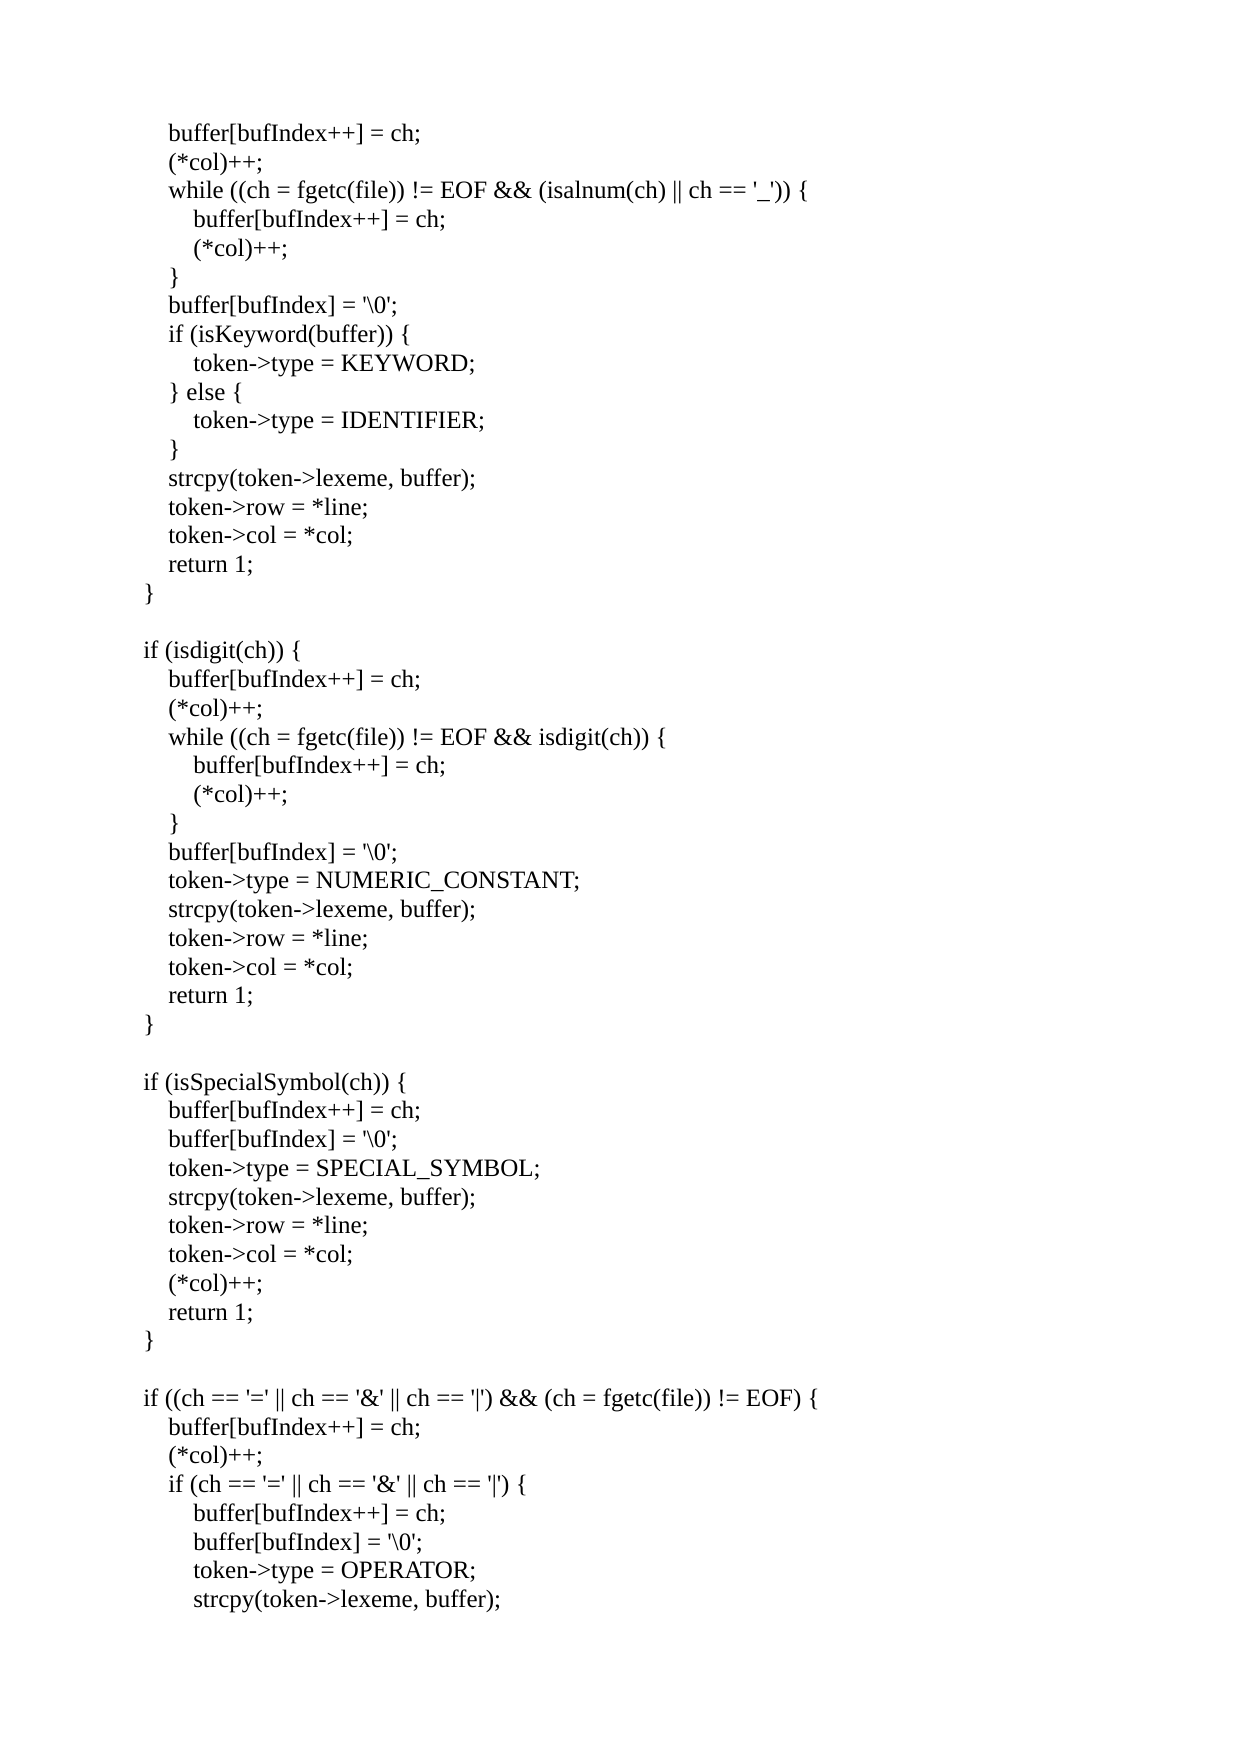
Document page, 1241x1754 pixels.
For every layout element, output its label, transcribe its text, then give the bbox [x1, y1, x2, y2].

text buffer[bufIndex++] = ch; [118, 1498, 1122, 1527]
text } else { [118, 377, 1122, 406]
text } [118, 1326, 1122, 1354]
text buffer[bufIndex] = '\0'; [118, 1527, 1122, 1556]
text strcpy(token->lexeme, buffer); [118, 463, 1122, 492]
text (*col)++; [118, 233, 1122, 262]
text } [118, 262, 1122, 291]
text if (isdigit(ch)) { [118, 636, 1122, 664]
text while ((ch = fgetc(file)) != EOF && (isalnum(ch) || ch == '_')) { [118, 176, 1122, 204]
text token->col = *col; [118, 952, 1122, 981]
text buffer[bufIndex++] = ch; [118, 1412, 1122, 1441]
text } [118, 808, 1122, 837]
text strcpy(token->lexeme, buffer); [118, 894, 1122, 923]
text buffer[bufIndex++] = ch; [118, 1096, 1122, 1124]
text token->col = *col; [118, 521, 1122, 549]
text (*col)++; [118, 693, 1122, 722]
text } [118, 434, 1122, 463]
text buffer[bufIndex++] = ch; [118, 751, 1122, 779]
text token->row = *line; [118, 1211, 1122, 1239]
text while ((ch = fgetc(file)) != EOF && isdigit(ch)) { [118, 722, 1122, 751]
text buffer[bufIndex++] = ch; [118, 204, 1122, 233]
text buffer[bufIndex++] = ch; [118, 664, 1122, 693]
text return 1; [118, 1297, 1122, 1326]
text token->type = SPECIAL_SYMBOL; [118, 1153, 1122, 1182]
text return 1; [118, 549, 1122, 578]
text } [118, 1009, 1122, 1038]
text token->type = KEYWORD; [118, 348, 1122, 377]
text token->type = IDENTIFIER; [118, 406, 1122, 434]
text (*col)++; [118, 779, 1122, 808]
text if (ch == '=' || ch == '&' || ch == '|') { [118, 1469, 1122, 1498]
text buffer[bufIndex++] = ch; [118, 118, 1122, 147]
text token->type = NUMERIC_CONSTANT; [118, 866, 1122, 894]
text if (isKeyword(buffer)) { [118, 319, 1122, 348]
text token->row = *line; [118, 923, 1122, 952]
text token->type = OPERATOR; [118, 1556, 1122, 1584]
text strcpy(token->lexeme, buffer); [118, 1584, 1122, 1613]
text if ((ch == '=' || ch == '&' || ch == '|') && (ch = fgetc(file)) != EOF) { [118, 1383, 1122, 1412]
text (*col)++; [118, 1268, 1122, 1297]
text } [118, 578, 1122, 607]
text (*col)++; [118, 1441, 1122, 1469]
text token->col = *col; [118, 1239, 1122, 1268]
text strcpy(token->lexeme, buffer); [118, 1182, 1122, 1211]
text buffer[bufIndex] = '\0'; [118, 1124, 1122, 1153]
text token->row = *line; [118, 492, 1122, 521]
text buffer[bufIndex] = '\0'; [118, 291, 1122, 319]
text (*col)++; [118, 147, 1122, 176]
text return 1; [118, 981, 1122, 1009]
text buffer[bufIndex] = '\0'; [118, 837, 1122, 866]
text if (isSpecialSymbol(ch)) { [118, 1067, 1122, 1096]
